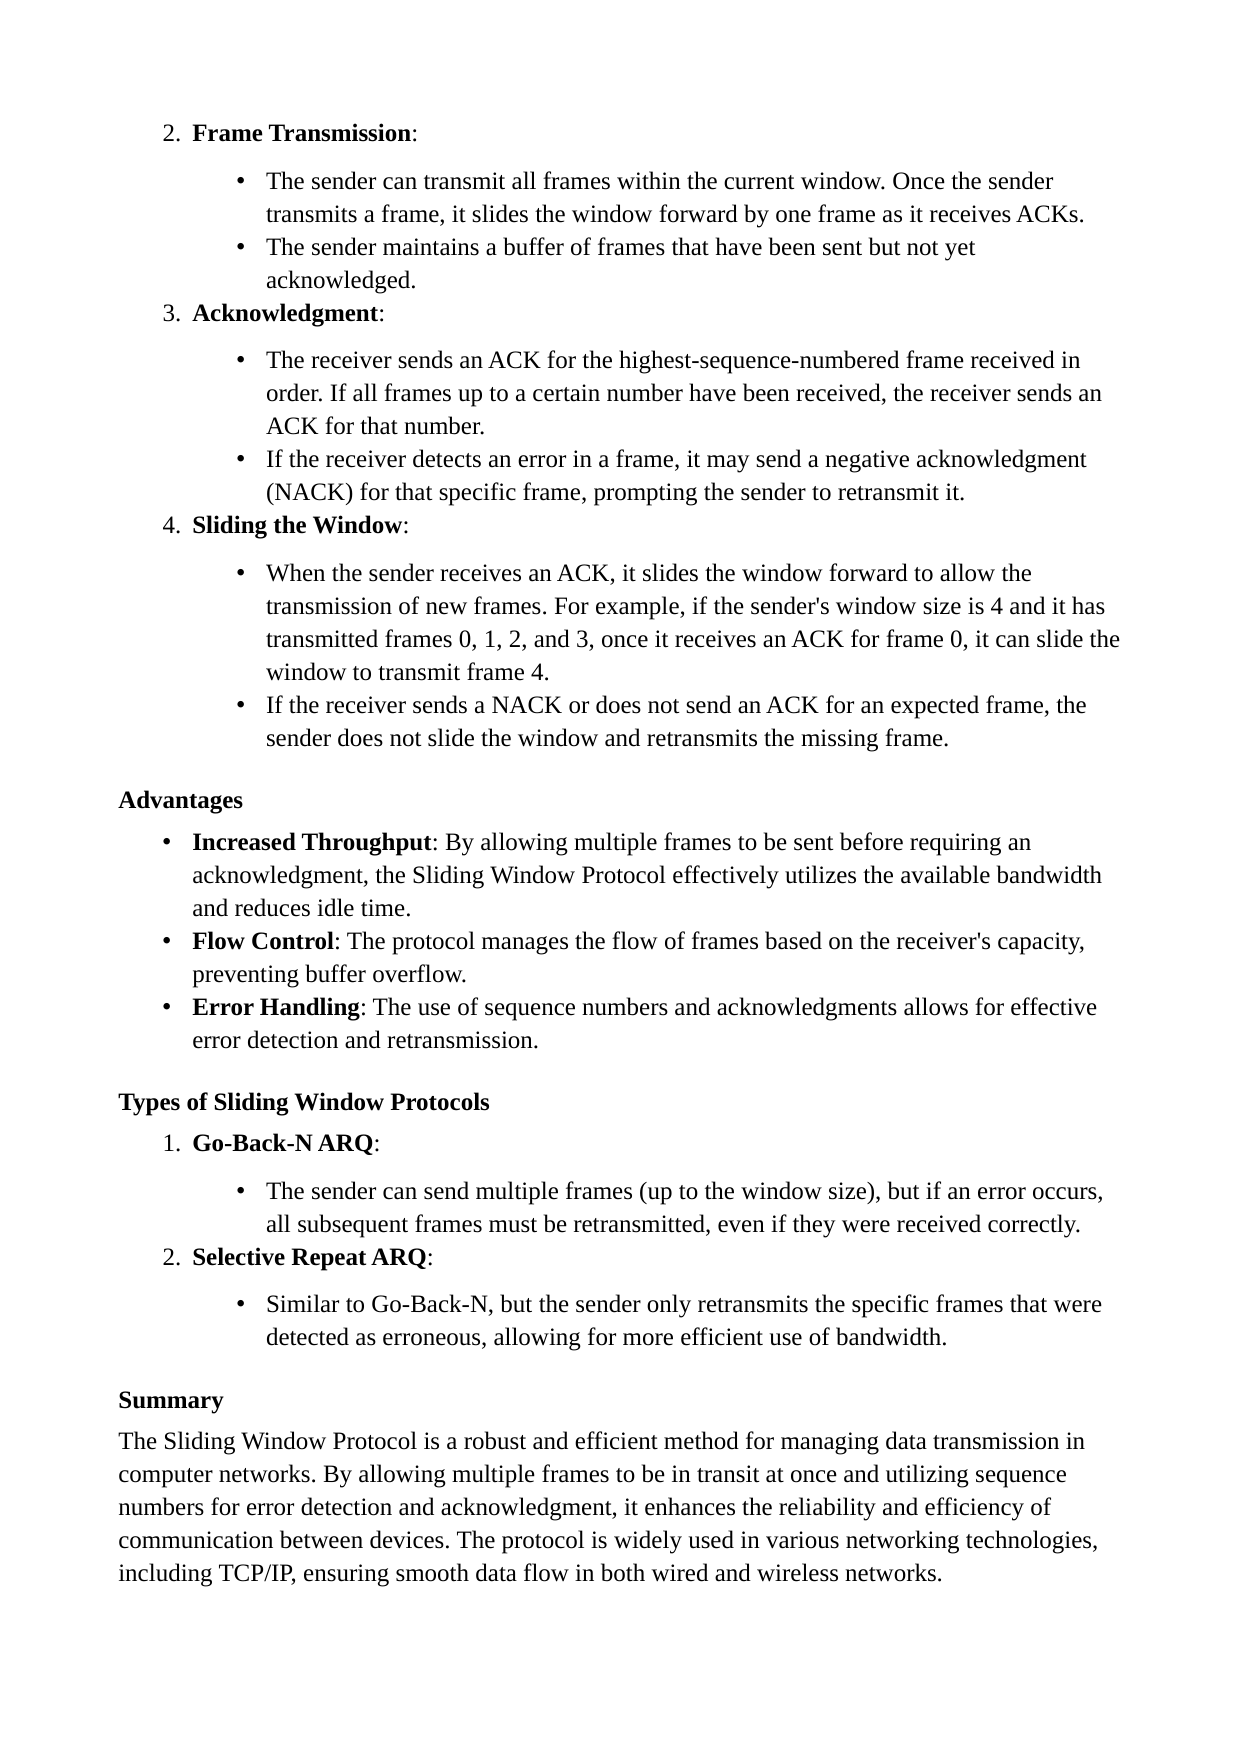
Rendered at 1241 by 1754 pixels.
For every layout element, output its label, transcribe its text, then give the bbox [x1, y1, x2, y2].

list The sender maintains a buffer of frames that have been sent but not yet acknowledged. [236, 232, 1122, 293]
list When the sender receives an ACK, it slides the window forward to allow the transmission of new frames. For example, if the sender's window size is 4 and it has transmitted frames 0, 1, 2, and 3, once it receives an ACK for frame 0, it can slide the window to transmit frame 4. [236, 558, 1122, 686]
list Frame Transmission: [162, 118, 1122, 147]
list The sender can transmit all frames within the current window. Once the sender transmits a frame, it slides the window forward by one frame as it receives ACKs. [236, 166, 1122, 227]
list If the receiver detects an error in a frame, it may send a negative acknowledgment (NACK) for that specific frame, prompting the sender to retransmit it. [236, 444, 1122, 506]
list Error Handling: The use of sequence numbers and acknowledgments allows for effective error detection and retransmission. [162, 992, 1122, 1053]
list Increased Throughput: By allowing multiple frames to be sent before requiring an acknowledgment, the Sliding Window Protocol effectively utilizes the available bandwidth and reduces idle time. [162, 827, 1122, 921]
list If the receiver sends a NACK or does not send an ACK for an expected frame, the sender does not slide the window and retransmits the missing frame. [236, 690, 1122, 752]
list The sender can send multiple frames (up to the window size), but if an error occurs, all subsequent frames must be retransmitted, even if they were received correctly. [236, 1176, 1122, 1238]
list Selective Repeat ARQ: [162, 1242, 1122, 1271]
subtitle Types of Sliding Window Protocols [118, 1087, 1122, 1116]
subtitle Advantages [118, 785, 1122, 814]
list Flow Control: The protocol manages the flow of frames based on the receiver's capacity, preventing buffer overflow. [162, 926, 1122, 987]
list Similar to Go-Back-N, but the sender only retransmits the specific frames that were detected as erroneous, allowing for more efficient use of bandwidth. [236, 1289, 1122, 1351]
text The Sliding Window Protocol is a robust and efficient method for managing data transmission in computer networks. By allowing multiple frames to be in transit at once and utilizing sequence numbers for error detection and acknowledgment, it enhances the reliability and efficiency of communication between devices. The protocol is widely used in various networking technologies, including TCP/IP, ensuring smooth data flow in both wired and wireless networks. [118, 1426, 1122, 1587]
list Sliding the Window: [162, 511, 1122, 539]
list Go-Back-N ARQ: [162, 1128, 1122, 1157]
subtitle Summary [118, 1385, 1122, 1413]
list The receiver sends an ACK for the highest-sequence-numbered frame received in order. If all frames up to a certain number have been received, the receiver sends an ACK for that number. [236, 345, 1122, 440]
list Acknowledgment: [162, 298, 1122, 327]
